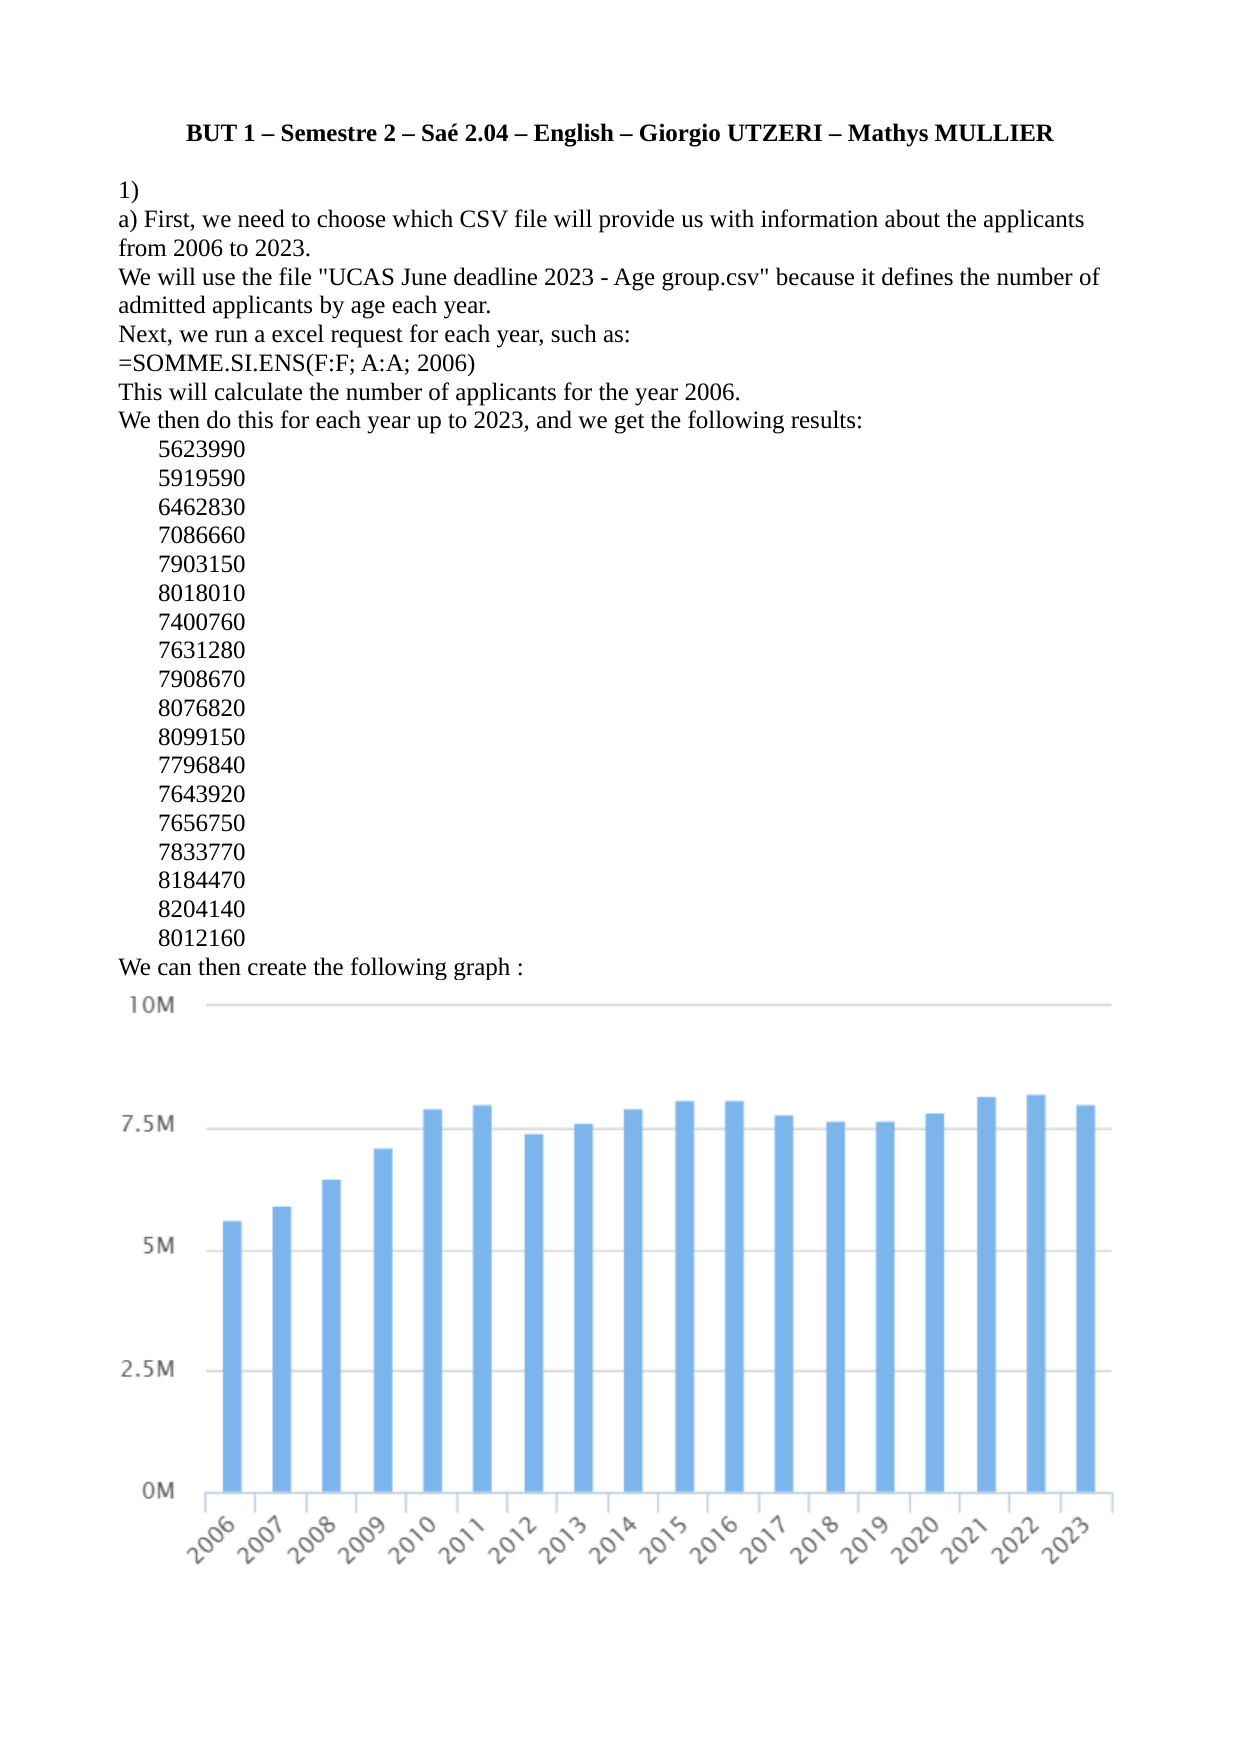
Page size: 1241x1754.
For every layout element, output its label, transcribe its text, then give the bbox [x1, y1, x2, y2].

table_cell 8204140 [112, 894, 248, 923]
table_cell 7086660 [112, 521, 248, 549]
table_cell 8184470 [112, 866, 248, 894]
table_cell 7631280 [112, 636, 248, 664]
text BUT 1 – Semestre 2 – Saé 2.04 – English – Giorgio UTZERI – Mathys MULLIER [118, 118, 1122, 147]
table_header 5623990 [112, 434, 248, 463]
text a) First, we need to choose which CSV file will provide us with information about the applicants from 2006 to 2023. [118, 204, 1122, 262]
table_cell 7400760 [112, 607, 248, 636]
table_cell 7796840 [112, 751, 248, 779]
text We then do this for each year up to 2023, and we get the following results: [118, 406, 1122, 434]
text Next, we run a excel request for each year, such as: [118, 319, 1122, 348]
text We can then create the following graph : [118, 952, 1122, 980]
text We will use the file "UCAS June deadline 2023 - Age group.csv" because it defines the number of admitted applicants by age each year. [118, 262, 1122, 319]
picture [118, 980, 1123, 1574]
table_cell 8012160 [112, 923, 248, 952]
table_cell 7903150 [112, 549, 248, 578]
table_cell 7908670 [112, 664, 248, 693]
table_cell 8018010 [112, 578, 248, 607]
table_cell 5919590 [112, 463, 248, 492]
text =SOMME.SI.ENS(F:F; A:A; 2006) [118, 348, 1122, 377]
text 1) [118, 176, 1122, 204]
text This will calculate the number of applicants for the year 2006. [118, 377, 1122, 406]
table_cell 7643920 [112, 779, 248, 808]
table_cell 6462830 [112, 492, 248, 521]
table_cell 7656750 [112, 808, 248, 837]
table_cell 8099150 [112, 722, 248, 751]
table_cell 8076820 [112, 693, 248, 722]
table_cell 7833770 [112, 837, 248, 866]
